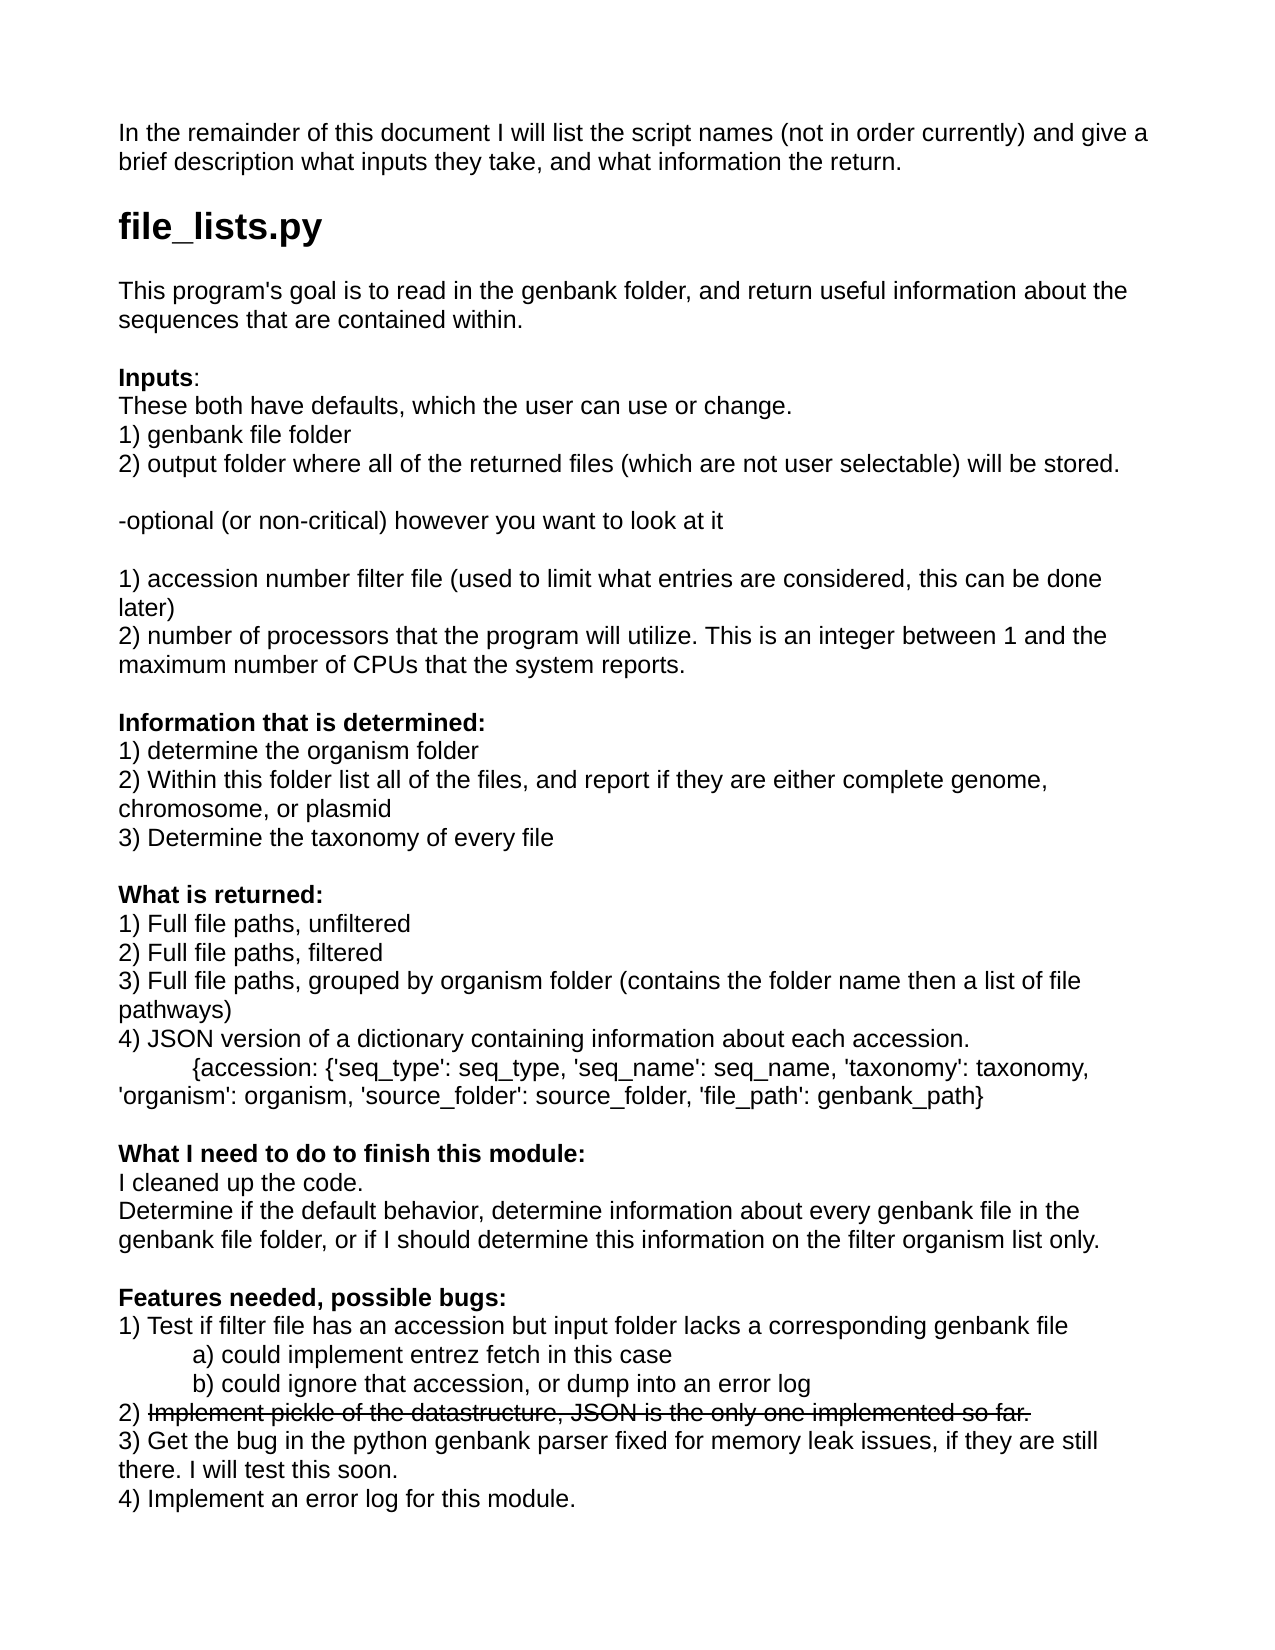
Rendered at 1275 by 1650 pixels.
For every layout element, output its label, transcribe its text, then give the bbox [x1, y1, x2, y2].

text {accession: {'seq_type': seq_type, 'seq_name': seq_name, 'taxonomy': taxonomy, 'organism': organism, 'source_folder': source_folder, 'file_path': genbank_path} [118, 1052, 1157, 1110]
text file_lists.py [118, 204, 1157, 247]
text 1) determine the organism folder [118, 736, 1157, 765]
text 1) accession number filter file (used to limit what entries are considered, this can be done later) [118, 564, 1157, 621]
text 4) JSON version of a dictionary containing information about each accession. [118, 1024, 1157, 1052]
text Features needed, possible bugs: [118, 1282, 1157, 1311]
text Inputs: [118, 362, 1157, 391]
text b) could ignore that accession, or dump into an error log [118, 1369, 1157, 1397]
text 3) Full file paths, grouped by organism folder (contains the folder name then a list of file pathways) [118, 966, 1157, 1024]
text 2) output folder where all of the returned files (which are not user selectable) will be stored. [118, 449, 1157, 477]
text 3) Get the bug in the python genbank parser fixed for memory leak issues, if they are still there. I will test this soon. [118, 1426, 1157, 1484]
text Determine if the default behavior, determine information about every genbank file in the genbank file folder, or if I should determine this information on the filter organism list only. [118, 1196, 1157, 1254]
text These both have defaults, which the user can use or change. [118, 391, 1157, 420]
text 2) Full file paths, filtered [118, 937, 1157, 966]
text -optional (or non-critical) however you want to look at it [118, 506, 1157, 535]
text 3) Determine the taxonomy of every file [118, 822, 1157, 851]
text In the remainder of this document I will list the script names (not in order currently) and give a brief description what inputs they take, and what information the return. [118, 118, 1157, 176]
text a) could implement entrez fetch in this case [118, 1340, 1157, 1369]
text Information that is determined: [118, 707, 1157, 736]
text 4) Implement an error log for this module. [118, 1484, 1157, 1512]
text 1) genbank file folder [118, 420, 1157, 449]
text 2) number of processors that the program will utilize. This is an integer between 1 and the maximum number of CPUs that the system reports. [118, 621, 1157, 679]
text 1) Test if filter file has an accession but input folder lacks a corresponding genbank file [118, 1311, 1157, 1340]
text What is returned: [118, 880, 1157, 909]
text 2) Implement pickle of the datastructure, JSON is the only one implemented so far. [118, 1397, 1157, 1426]
text This program's goal is to read in the genbank folder, and return useful information about the sequences that are contained within. [118, 276, 1157, 334]
text I cleaned up the code. [118, 1167, 1157, 1196]
text 1) Full file paths, unfiltered [118, 909, 1157, 937]
text 2) Within this folder list all of the files, and report if they are either complete genome, chromosome, or plasmid [118, 765, 1157, 822]
text What I need to do to finish this module: [118, 1139, 1157, 1167]
